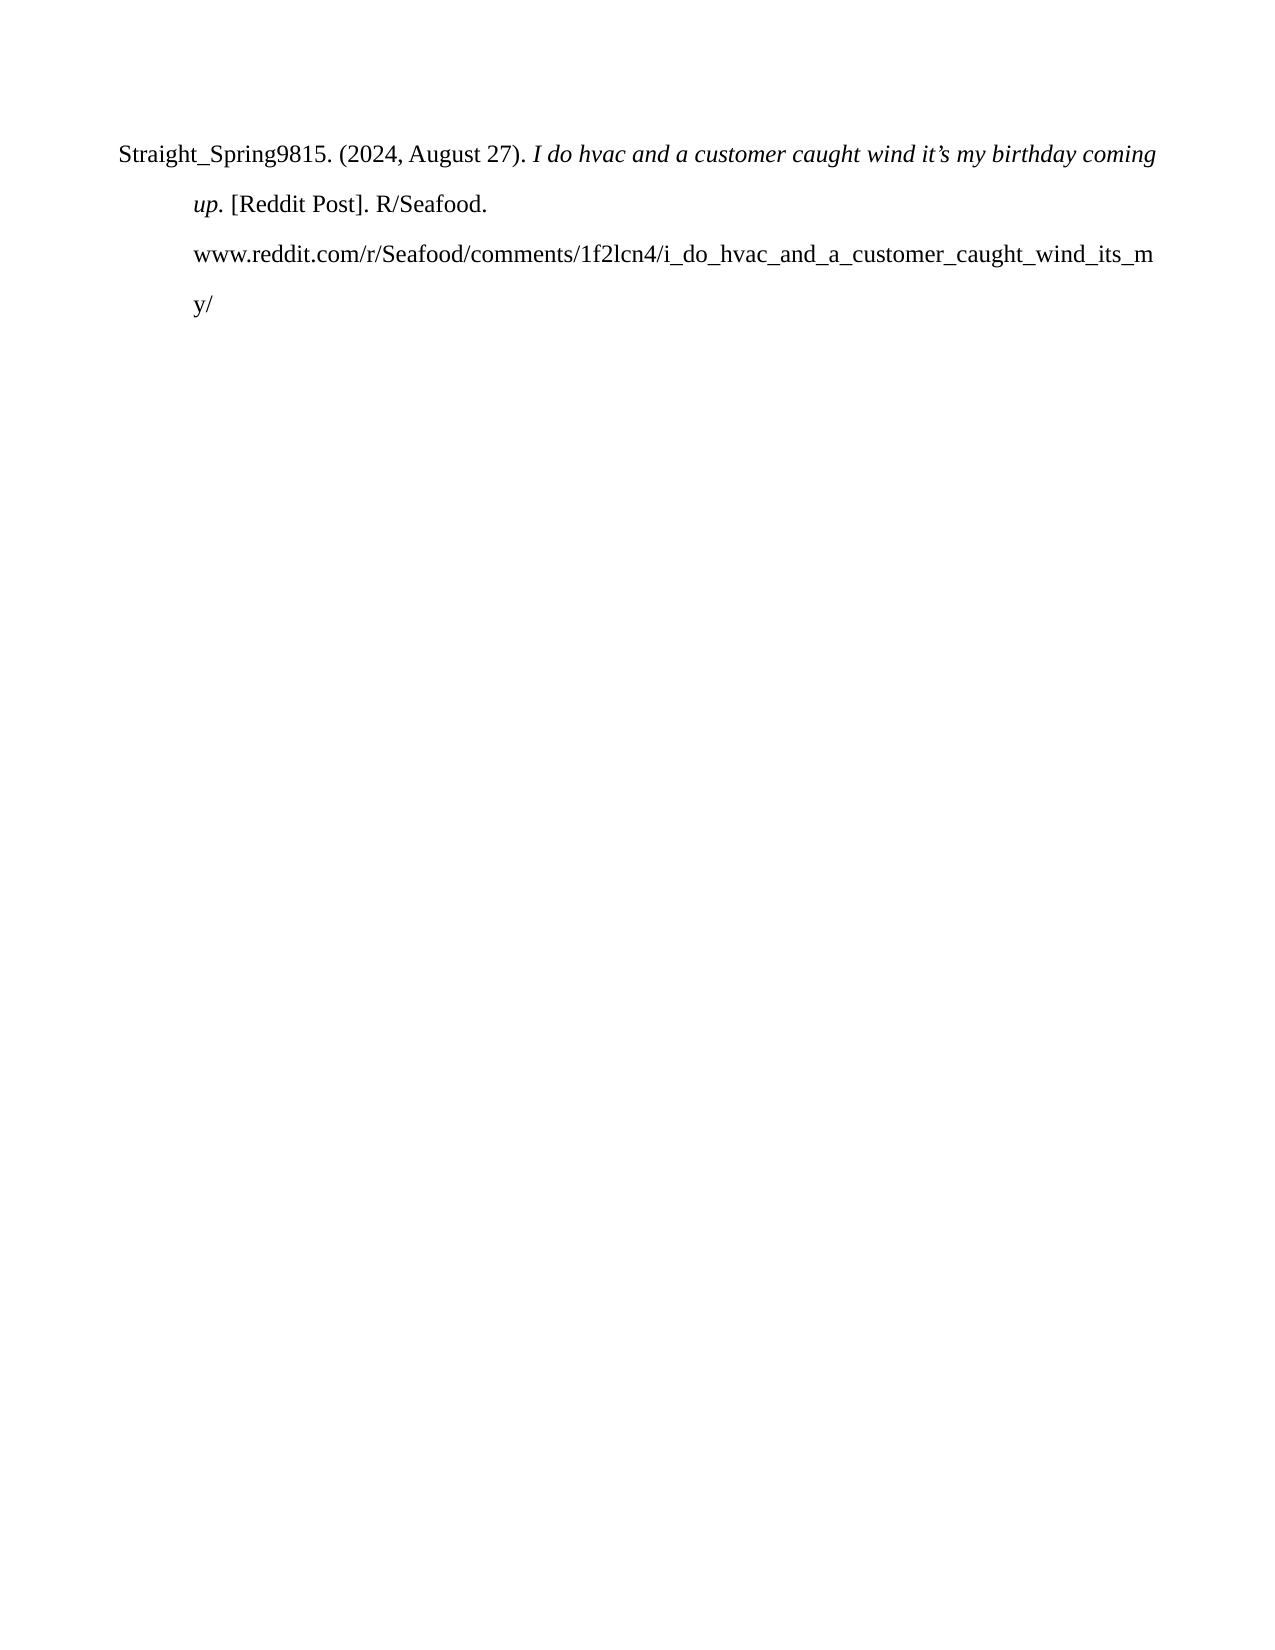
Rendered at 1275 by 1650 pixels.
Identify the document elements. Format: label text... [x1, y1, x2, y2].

text Straight_Spring9815. (2024, August 27). I do hvac and a customer caught wind it’s my birthday coming up. [Reddit Post]. R/Seafood. www.reddit.com/r/Seafood/comments/1f2lcn4/i_do_hvac_and_a_customer_caught_wind_its_my/ [118, 118, 1157, 318]
